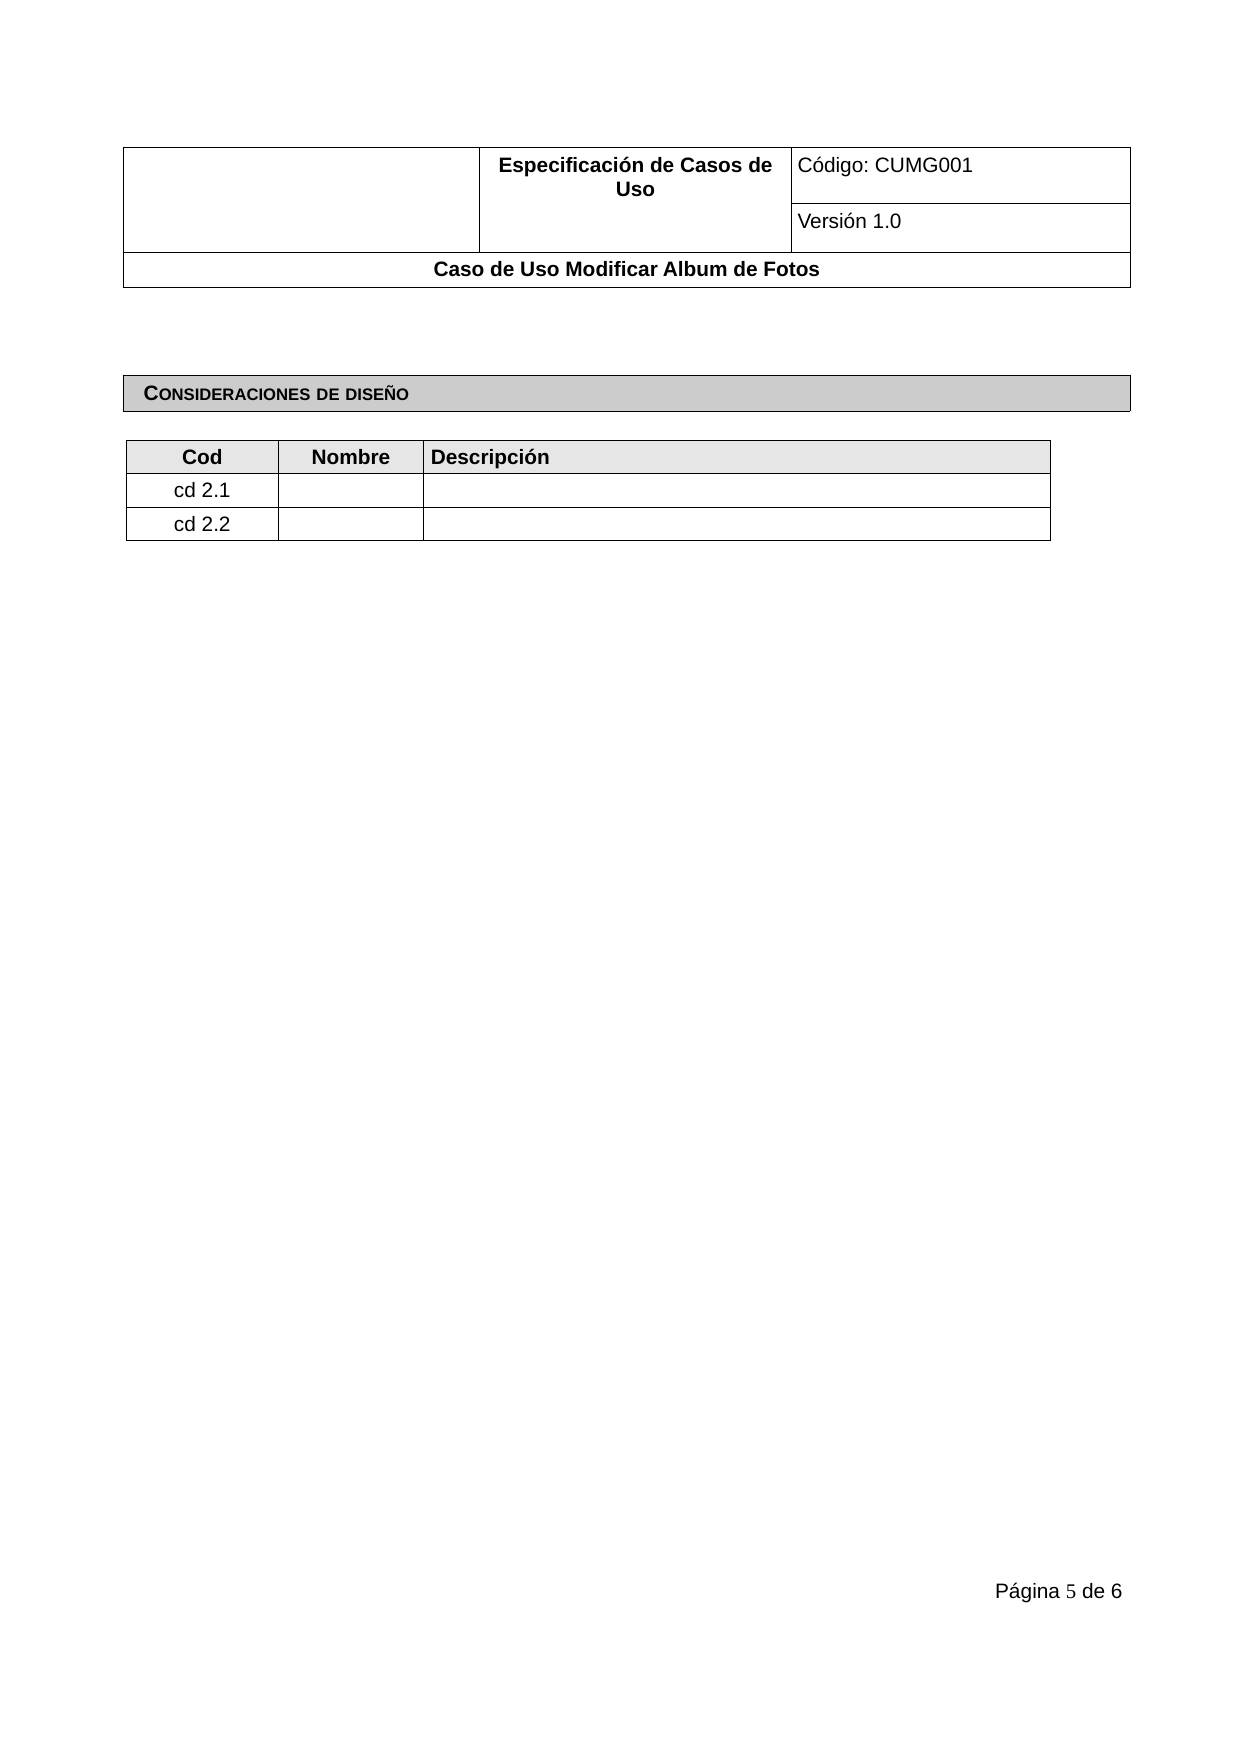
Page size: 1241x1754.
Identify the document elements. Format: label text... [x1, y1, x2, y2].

table_header Consideraciones de diseño [124, 376, 1130, 411]
table_cell cd 2.1 [127, 474, 278, 506]
table_cell [424, 474, 1050, 506]
table_cell [424, 508, 1050, 540]
table_header Cod [127, 441, 278, 473]
table_header Nombre [279, 441, 423, 473]
table_cell [279, 508, 423, 540]
table_cell [279, 474, 423, 506]
table_header Descripción [424, 441, 1050, 473]
table_cell cd 2.2 [127, 508, 278, 540]
